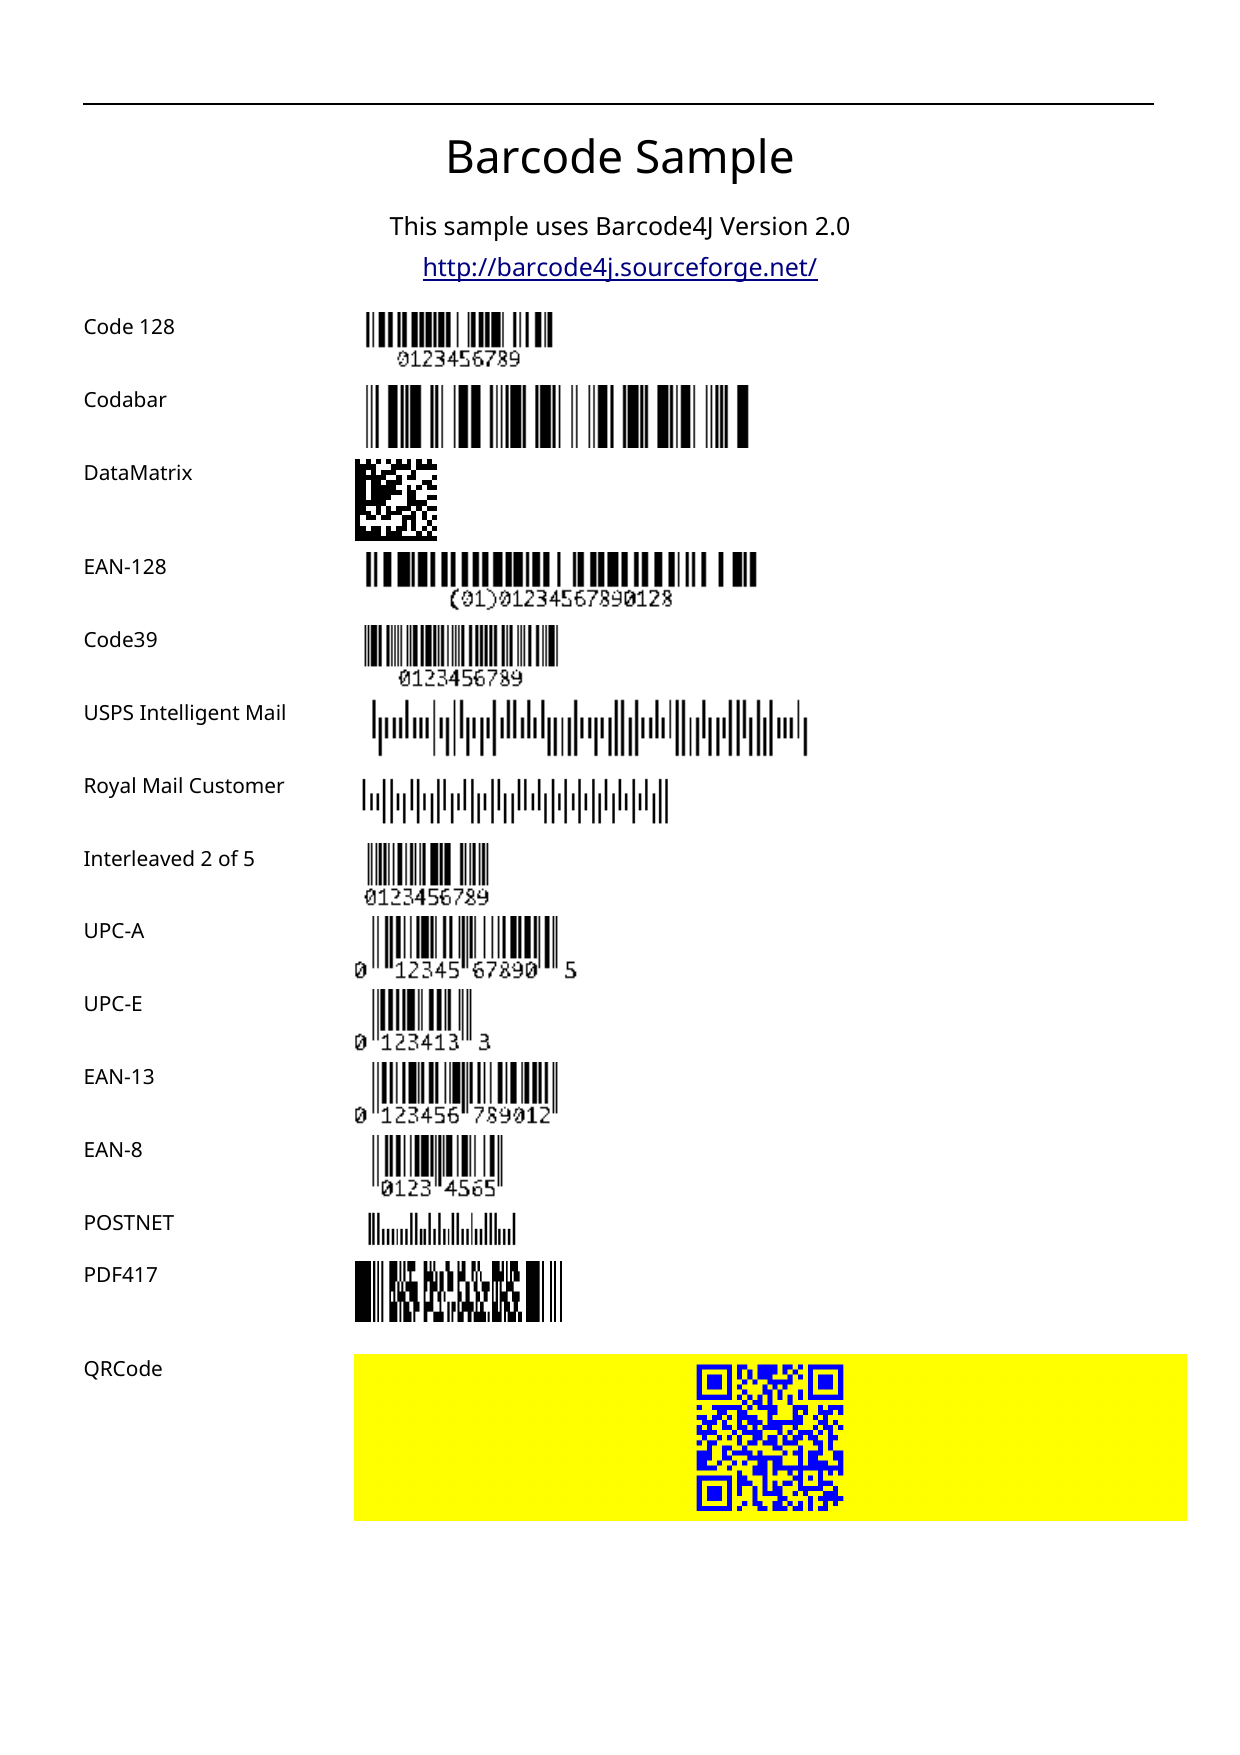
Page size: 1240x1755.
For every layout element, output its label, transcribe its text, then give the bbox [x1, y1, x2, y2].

table_cell [875, 313, 1156, 375]
table_cell [1188, 1354, 1239, 1521]
table_cell [1156, 106, 1187, 125]
table_cell [500, 1250, 771, 1260]
table_cell Barcode Sample [83, 125, 1156, 187]
table_cell [875, 188, 1156, 208]
table_cell [1156, 1198, 1187, 1208]
table_cell [354, 313, 771, 375]
table_cell [875, 375, 1156, 385]
table_cell [771, 1052, 875, 1062]
table_cell [83, 1125, 292, 1135]
table_cell [292, 698, 354, 760]
table_cell [354, 698, 1187, 760]
table_cell [1188, 542, 1239, 552]
table_cell [83, 688, 292, 698]
table_cell [0, 771, 83, 833]
table_cell [875, 458, 1156, 542]
table_cell [0, 1198, 83, 1208]
table_cell [0, 542, 83, 552]
table_cell [0, 250, 83, 292]
table_cell [1156, 250, 1187, 292]
table_cell [1156, 125, 1187, 187]
table_cell [292, 1260, 354, 1323]
table_cell [354, 625, 1187, 687]
table_cell [292, 1125, 354, 1135]
table_cell [83, 188, 292, 208]
table_cell [0, 448, 83, 458]
table_cell [0, 844, 83, 906]
table_cell [292, 385, 354, 448]
table_cell [771, 542, 875, 552]
table_cell POSTNET [83, 1208, 292, 1250]
table_cell [1156, 313, 1187, 375]
table_cell [292, 1250, 354, 1260]
table_cell [292, 552, 354, 614]
table_cell [1188, 1198, 1239, 1208]
table_cell [0, 1135, 83, 1198]
table_cell [354, 375, 500, 385]
table_cell [354, 771, 1187, 833]
table_cell [83, 979, 292, 989]
table_cell [1188, 1208, 1239, 1250]
table_cell [614, 385, 622, 448]
table_cell [1188, 250, 1239, 292]
table_cell [354, 448, 500, 458]
table_cell [875, 760, 1156, 771]
table_cell [481, 385, 489, 448]
table_cell [875, 1052, 1156, 1062]
table_cell [444, 385, 453, 448]
table_cell [0, 1063, 83, 1125]
table_cell [0, 698, 83, 760]
table_cell [1188, 760, 1239, 771]
table_cell [875, 833, 1156, 844]
table_cell [1188, 385, 1239, 448]
table_cell [1156, 1052, 1187, 1062]
table_cell [1188, 698, 1239, 760]
table_cell [292, 375, 354, 385]
table_cell [1188, 1323, 1239, 1354]
table_cell QRCode [83, 1354, 292, 1521]
table_cell [500, 615, 771, 625]
table_cell [292, 688, 354, 698]
table_cell [354, 1052, 500, 1062]
table_cell Code 128 [83, 313, 292, 375]
table_cell [354, 458, 500, 542]
table_cell [1188, 1125, 1239, 1135]
table_cell [875, 385, 1156, 448]
table_cell [354, 844, 1187, 906]
table_cell [0, 1208, 83, 1250]
table_header [1156, 0, 1187, 104]
table_cell [1188, 844, 1239, 906]
table_cell [0, 1323, 83, 1354]
table_cell [1156, 542, 1187, 552]
table_cell [561, 385, 571, 448]
table_cell [771, 448, 875, 458]
table_cell [875, 1250, 1156, 1260]
table_cell [354, 1323, 500, 1354]
table_cell [83, 542, 292, 552]
table_cell [0, 1354, 83, 1521]
table_cell [875, 552, 1156, 614]
table_header [83, 0, 292, 103]
table_cell EAN-128 [83, 552, 292, 614]
table_cell [0, 979, 83, 989]
table_cell [83, 1250, 292, 1260]
table_cell [875, 106, 1156, 125]
table_cell [422, 385, 430, 448]
table_cell [354, 990, 1187, 1052]
table_cell Code39 [83, 625, 292, 687]
table_cell [292, 625, 354, 687]
table_cell http://barcode4j.sourceforge.net/ [83, 250, 1156, 292]
table_cell [1156, 979, 1187, 989]
table_cell [354, 1208, 1187, 1250]
table_cell [292, 1052, 354, 1062]
table_cell [1188, 1063, 1239, 1125]
table_cell [500, 1323, 771, 1354]
table_cell [875, 1323, 1156, 1354]
table_cell [1188, 771, 1239, 833]
table_cell [649, 385, 657, 448]
table_cell [1188, 292, 1239, 312]
table_cell [771, 313, 875, 375]
table_cell [1156, 1323, 1187, 1354]
table_cell [411, 901, 420, 906]
table_cell [1188, 448, 1239, 458]
table_cell [500, 458, 771, 542]
table_cell [292, 542, 354, 552]
table_cell [771, 385, 875, 448]
table_cell [875, 615, 1156, 625]
table_cell [354, 760, 500, 771]
table_cell [1156, 552, 1187, 614]
table_cell [292, 448, 354, 458]
table_cell [292, 106, 354, 125]
table_cell [354, 1125, 500, 1135]
table_cell [354, 833, 500, 844]
table_cell [500, 833, 771, 844]
table_cell [1156, 906, 1187, 917]
table_cell [0, 833, 83, 844]
table_cell [1156, 375, 1187, 385]
table_cell [1188, 1250, 1239, 1260]
table_cell [500, 448, 771, 458]
table_cell [0, 552, 83, 614]
table_cell Codabar [83, 385, 292, 448]
table_cell [354, 106, 500, 125]
table_cell [500, 1052, 771, 1062]
table_cell [1188, 188, 1239, 208]
table_cell [1156, 208, 1187, 250]
table_cell DataMatrix [83, 458, 292, 542]
table_cell [83, 1052, 292, 1062]
table_cell [292, 833, 354, 844]
table_cell [354, 552, 875, 614]
table_cell [445, 682, 454, 687]
table_cell [534, 917, 1187, 979]
table_cell [1188, 625, 1239, 687]
table_cell [354, 385, 366, 448]
table_cell [83, 833, 292, 844]
table_cell [83, 615, 292, 625]
table_cell [83, 1198, 292, 1208]
table_cell [354, 979, 500, 989]
table_cell [771, 1323, 875, 1354]
table_cell [0, 208, 83, 250]
table_cell [292, 1323, 354, 1354]
table_cell [771, 1250, 875, 1260]
table_cell [0, 292, 83, 312]
table_cell [292, 979, 354, 989]
table_cell [292, 188, 354, 208]
table_cell [1156, 1250, 1187, 1260]
table_cell [500, 1198, 771, 1208]
table_cell [500, 688, 771, 698]
table_cell [0, 375, 83, 385]
table_cell [0, 625, 83, 687]
table_header [500, 0, 771, 103]
table_cell EAN-8 [83, 1135, 292, 1198]
table_cell [1188, 313, 1239, 375]
table_cell [1188, 458, 1239, 542]
table_cell [0, 615, 83, 625]
table_cell [500, 106, 771, 125]
table_cell [0, 458, 83, 542]
table_cell [354, 1063, 1187, 1125]
table_cell [1156, 1125, 1187, 1135]
table_cell [875, 542, 1156, 552]
table_cell [771, 458, 875, 542]
table_cell [292, 1208, 354, 1250]
table_cell [0, 1250, 83, 1260]
table_cell [500, 188, 771, 208]
table_cell [500, 542, 771, 552]
table_cell [0, 385, 83, 448]
table_cell [354, 188, 500, 208]
table_cell [1188, 990, 1239, 1052]
table_cell [771, 688, 875, 698]
table_cell [354, 1260, 1187, 1323]
table_cell [0, 313, 83, 375]
table_cell [1188, 106, 1239, 125]
table_cell [83, 448, 292, 458]
table_cell [1188, 615, 1239, 625]
table_cell [292, 313, 354, 375]
table_cell [292, 615, 354, 625]
table_cell [875, 688, 1156, 698]
table_cell [380, 385, 387, 448]
table_cell [0, 906, 83, 917]
table_cell [0, 1052, 83, 1062]
table_cell [875, 979, 1156, 989]
table_cell [1188, 375, 1239, 385]
table_cell [354, 917, 538, 979]
table_cell [1188, 917, 1239, 979]
table_cell [1188, 906, 1239, 917]
table_cell [354, 906, 500, 917]
table_header [354, 0, 500, 103]
table_header [771, 0, 875, 103]
table_cell [1188, 979, 1239, 989]
table_cell UPC-A [83, 917, 292, 979]
table_cell [771, 292, 875, 312]
table_cell [83, 106, 292, 125]
table_cell [771, 106, 875, 125]
table_cell [354, 292, 500, 312]
table_header [875, 0, 1156, 104]
table_cell [354, 542, 500, 552]
table_cell [500, 760, 771, 771]
table_cell [1188, 552, 1239, 614]
table_cell [1188, 833, 1239, 844]
table_cell [354, 1250, 500, 1260]
table_cell [292, 1063, 354, 1125]
table_cell [0, 1125, 83, 1135]
table_cell [527, 385, 535, 448]
table_cell [1156, 458, 1187, 542]
table_cell [1188, 125, 1239, 187]
table_cell [749, 385, 771, 448]
table_cell [696, 385, 705, 448]
table_cell [1156, 688, 1187, 698]
table_cell [354, 688, 500, 698]
table_cell [292, 990, 354, 1052]
table_cell [0, 917, 83, 979]
table_cell [292, 1135, 354, 1198]
table_cell [1188, 1052, 1239, 1062]
table_cell [578, 385, 588, 448]
table_cell [500, 1125, 771, 1135]
table_header [1188, 0, 1239, 104]
table_cell [0, 125, 83, 187]
table_cell [1156, 292, 1187, 312]
table_cell [771, 979, 875, 989]
table_cell [354, 1198, 500, 1208]
table_cell [500, 979, 771, 989]
table_cell [1156, 615, 1187, 625]
table_cell [771, 1125, 875, 1135]
table_cell [1156, 385, 1187, 448]
table_cell [1188, 208, 1239, 250]
table_cell [500, 375, 771, 385]
table_cell [292, 917, 354, 979]
table_cell Royal Mail Customer [83, 771, 292, 833]
table_cell EAN-13 [83, 1063, 292, 1125]
table_cell [83, 906, 292, 917]
table_cell Interleaved 2 of 5 [83, 844, 292, 906]
table_cell [292, 844, 354, 906]
table_cell This sample uses Barcode4J Version 2.0 [83, 208, 1156, 250]
table_cell [292, 771, 354, 833]
table_cell [292, 906, 354, 917]
table_header [292, 0, 354, 103]
table_cell USPS Intelligent Mail [83, 698, 292, 760]
table_cell UPC-E [83, 990, 292, 1052]
table_header [0, 0, 83, 104]
table_cell [500, 292, 771, 312]
table_cell [292, 458, 354, 542]
table_cell [83, 760, 292, 771]
table_cell [875, 448, 1156, 458]
table_cell [0, 106, 83, 125]
table_cell [83, 375, 292, 385]
table_cell [875, 906, 1156, 917]
table_cell [0, 188, 83, 208]
table_cell [771, 906, 875, 917]
table_cell [1156, 833, 1187, 844]
table_cell [1156, 760, 1187, 771]
table_cell [354, 615, 500, 625]
table_cell [0, 688, 83, 698]
table_cell [1188, 1135, 1239, 1198]
table_cell [0, 990, 83, 1052]
table_cell [354, 1135, 1187, 1198]
table_cell [0, 1260, 83, 1323]
table_cell [1188, 688, 1239, 698]
table_cell [771, 188, 875, 208]
table_cell [771, 375, 875, 385]
table_cell [0, 760, 83, 771]
table_cell [771, 615, 875, 625]
table_cell [83, 292, 292, 312]
table_cell [1156, 448, 1187, 458]
table_cell [292, 1198, 354, 1208]
table_cell [83, 1323, 292, 1354]
table_cell [875, 292, 1156, 312]
table_cell [1156, 188, 1187, 208]
table_cell [875, 1125, 1156, 1135]
table_cell [729, 385, 736, 448]
table_cell [292, 760, 354, 771]
table_cell [771, 1198, 875, 1208]
table_cell [292, 1354, 354, 1521]
table_cell [500, 906, 771, 917]
table_cell [771, 833, 875, 844]
table_cell [292, 292, 354, 312]
table_cell [1188, 1260, 1239, 1323]
table_cell [875, 1198, 1156, 1208]
table_cell [771, 760, 875, 771]
table_cell PDF417 [83, 1260, 292, 1323]
